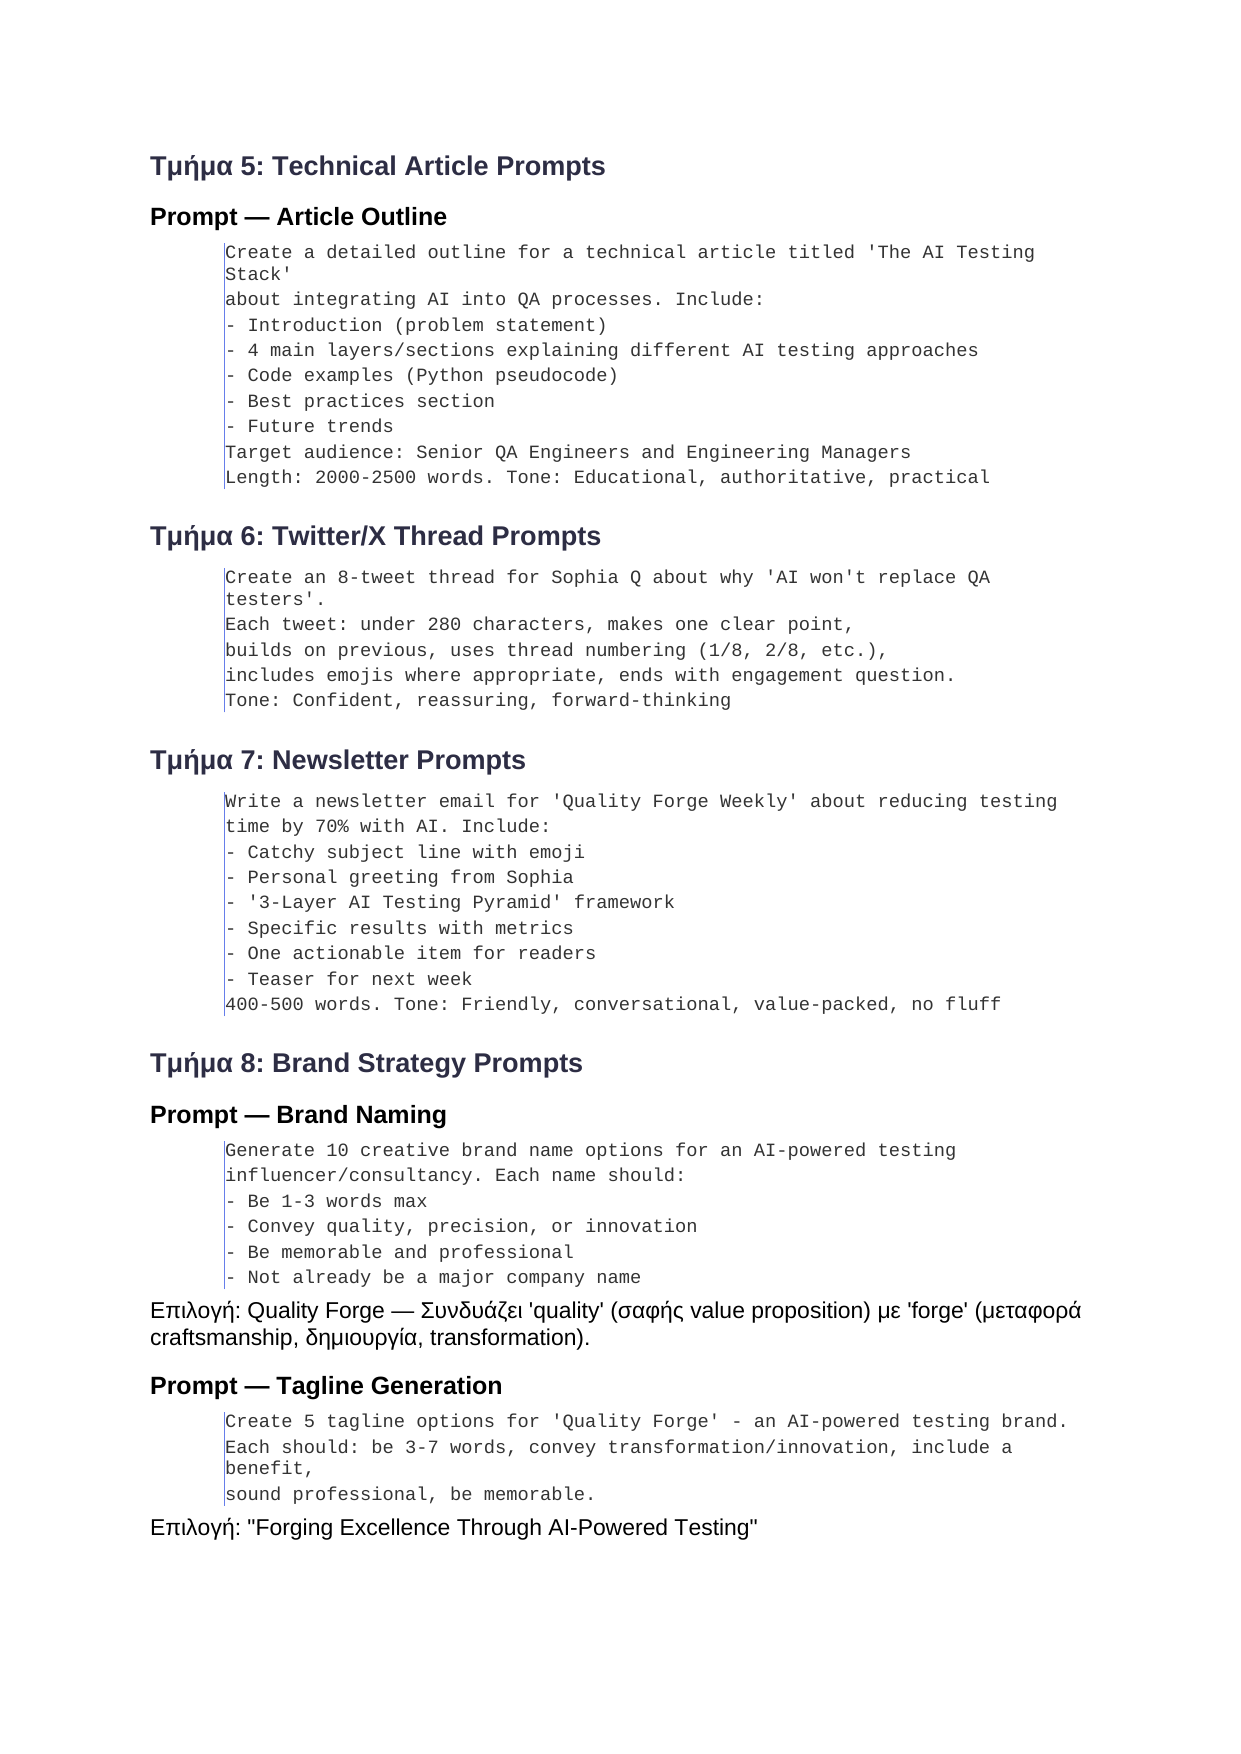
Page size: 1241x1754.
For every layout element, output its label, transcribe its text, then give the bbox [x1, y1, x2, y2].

text Generate 10 creative brand name options for an AI-powered testing [225, 1141, 1090, 1162]
text - Best practices section [225, 392, 1090, 413]
text Tone: Confident, reassuring, forward-thinking [225, 691, 1090, 712]
text - Personal greeting from Sophia [225, 868, 1090, 889]
text about integrating AI into QA processes. Include: [225, 290, 1090, 311]
text builds on previous, uses thread numbering (1/8, 2/8, etc.), [225, 640, 1090, 662]
text - One actionable item for readers [225, 944, 1090, 965]
text - Convey quality, precision, or innovation [225, 1217, 1090, 1238]
text Επιλογή: Quality Forge — Συνδυάζει 'quality' (σαφής value proposition) με 'forge' (μεταφορά craftsmanship, δημιουργία, transformation). [150, 1297, 1090, 1350]
text includes emojis where appropriate, ends with engagement question. [225, 666, 1090, 687]
subtitle Τμήμα 8: Brand Strategy Prompts [150, 1047, 1090, 1079]
text Create 5 tagline options for 'Quality Forge' - an AI-powered testing brand. [225, 1412, 1090, 1433]
text - Not already be a major company name [225, 1268, 1090, 1289]
text - Code examples (Python pseudocode) [225, 366, 1090, 387]
text - Future trends [225, 417, 1090, 438]
text - Introduction (problem statement) [225, 315, 1090, 337]
text - '3-Layer AI Testing Pyramid' framework [225, 893, 1090, 914]
text Create a detailed outline for a technical article titled 'The AI Testing Stack' [225, 243, 1090, 286]
text - 4 main layers/sections explaining different AI testing approaches [225, 341, 1090, 362]
text Prompt — Article Outline [150, 202, 1090, 231]
text - Be memorable and professional [225, 1242, 1090, 1264]
text - Be 1-3 words max [225, 1192, 1090, 1213]
text Target audience: Senior QA Engineers and Engineering Managers [225, 442, 1090, 464]
text sound professional, be memorable. [225, 1484, 1090, 1506]
text - Teaser for next week [225, 969, 1090, 991]
text Prompt — Tagline Generation [150, 1371, 1090, 1400]
text Write a newsletter email for 'Quality Forge Weekly' about reducing testing [225, 792, 1090, 813]
text Create an 8-tweet thread for Sophia Q about why 'AI won't replace QA testers'. [225, 568, 1090, 611]
text - Catchy subject line with emoji [225, 842, 1090, 864]
text time by 70% with AI. Include: [225, 817, 1090, 838]
text 400-500 words. Tone: Friendly, conversational, value-packed, no fluff [225, 995, 1090, 1016]
text Prompt — Brand Naming [150, 1099, 1090, 1128]
text influencer/consultancy. Each name should: [225, 1166, 1090, 1187]
text - Specific results with metrics [225, 919, 1090, 940]
text Length: 2000-2500 words. Tone: Educational, authoritative, practical [225, 468, 1090, 489]
subtitle Τμήμα 6: Twitter/X Thread Prompts [150, 520, 1090, 552]
subtitle Τμήμα 5: Technical Article Prompts [150, 150, 1090, 181]
subtitle Τμήμα 7: Newsletter Prompts [150, 744, 1090, 775]
text Each tweet: under 280 characters, makes one clear point, [225, 615, 1090, 636]
text Επιλογή: "Forging Excellence Through AI-Powered Testing" [150, 1514, 1090, 1540]
text Each should: be 3-7 words, convey transformation/innovation, include a benefit, [225, 1438, 1090, 1480]
